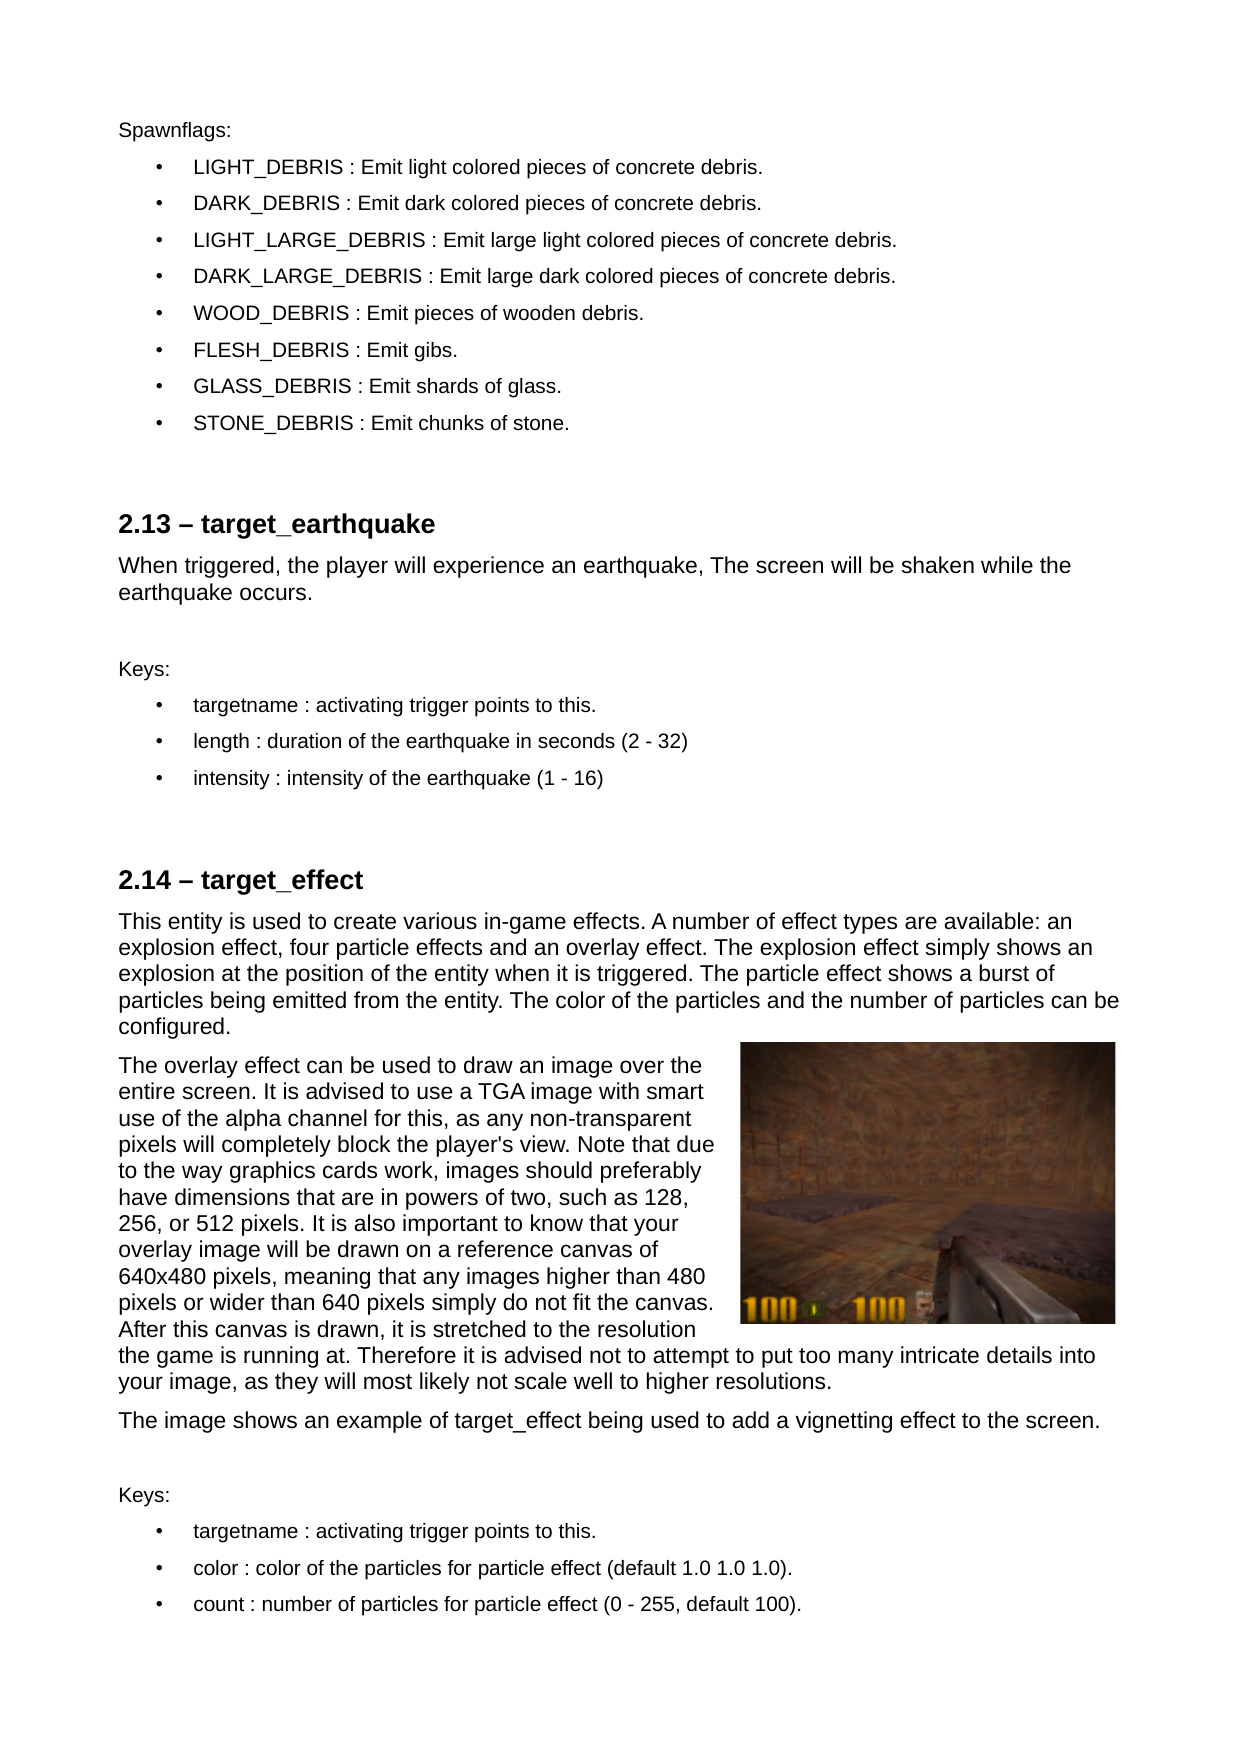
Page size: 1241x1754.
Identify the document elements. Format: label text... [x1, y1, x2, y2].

list STONE_DEBRIS : Emit chunks of stone. [156, 411, 1122, 434]
list DARK_DEBRIS : Emit dark colored pieces of concrete debris. [156, 191, 1122, 215]
list color : color of the particles for particle effect (default 1.0 1.0 1.0). [156, 1555, 1122, 1579]
list count : number of particles for particle effect (0 - 255, default 100). [156, 1592, 1122, 1616]
list LIGHT_DEBRIS : Emit light colored pieces of concrete debris. [156, 154, 1122, 179]
list WOOD_DEBRIS : Emit pieces of wooden debris. [156, 301, 1122, 325]
text The image shows an example of target_effect being used to add a vignetting effect to the screen. [118, 1407, 1122, 1433]
text Keys: [118, 656, 1122, 680]
list targetname : activating trigger points to this. [156, 693, 1122, 717]
text This entity is used to create various in-game effects. A number of effect types are available: an explosion effect, four particle effects and an overlay effect. The explosion effect simply shows an explosion at the position of the entity when it is triggered. The particle effect shows a burst of particles being emitted from the entity. The color of the particles and the number of particles can be configured. [118, 908, 1122, 1039]
text The overlay effect can be used to draw an image over the entire screen. It is advised to use a TGA image with smart use of the alpha channel for this, as any non-transparent pixels will completely block the player's view. Note that due to the way graphics cards work, images should preferably have dimensions that are in powers of two, such as 128, 256, or 512 pixels. It is also important to know that your overlay image will be drawn on a reference canvas of 640x480 pixels, meaning that any images higher than 480 pixels or wider than 640 pixels simply do not fit the canvas. After this canvas is drawn, it is stretched to the resolution the game is running at. Therefore it is advised not to attempt to put too many intricate details into your image, as they will most likely not scale well to higher resolutions. [118, 1052, 1122, 1394]
list LIGHT_LARGE_DEBRIS : Emit large light colored pieces of concrete debris. [156, 228, 1122, 252]
list GLASS_DEBRIS : Emit shards of glass. [156, 374, 1122, 398]
picture [740, 1042, 1116, 1324]
subtitle 2.13 – target_earthquake [118, 508, 1122, 540]
text Spawnflags: [118, 118, 1122, 142]
list DARK_LARGE_DEBRIS : Emit large dark colored pieces of concrete debris. [156, 264, 1122, 288]
list FLESH_DEBRIS : Emit gibs. [156, 337, 1122, 361]
subtitle 2.14 – target_effect [118, 864, 1122, 895]
list intensity : intensity of the earthquake (1 - 16) [156, 766, 1122, 790]
list length : duration of the earthquake in seconds (2 - 32) [156, 729, 1122, 753]
text Keys: [118, 1482, 1122, 1506]
list targetname : activating trigger points to this. [156, 1519, 1122, 1543]
text When triggered, the player will experience an earthquake, The screen will be shaken while the earthquake occurs. [118, 552, 1122, 605]
